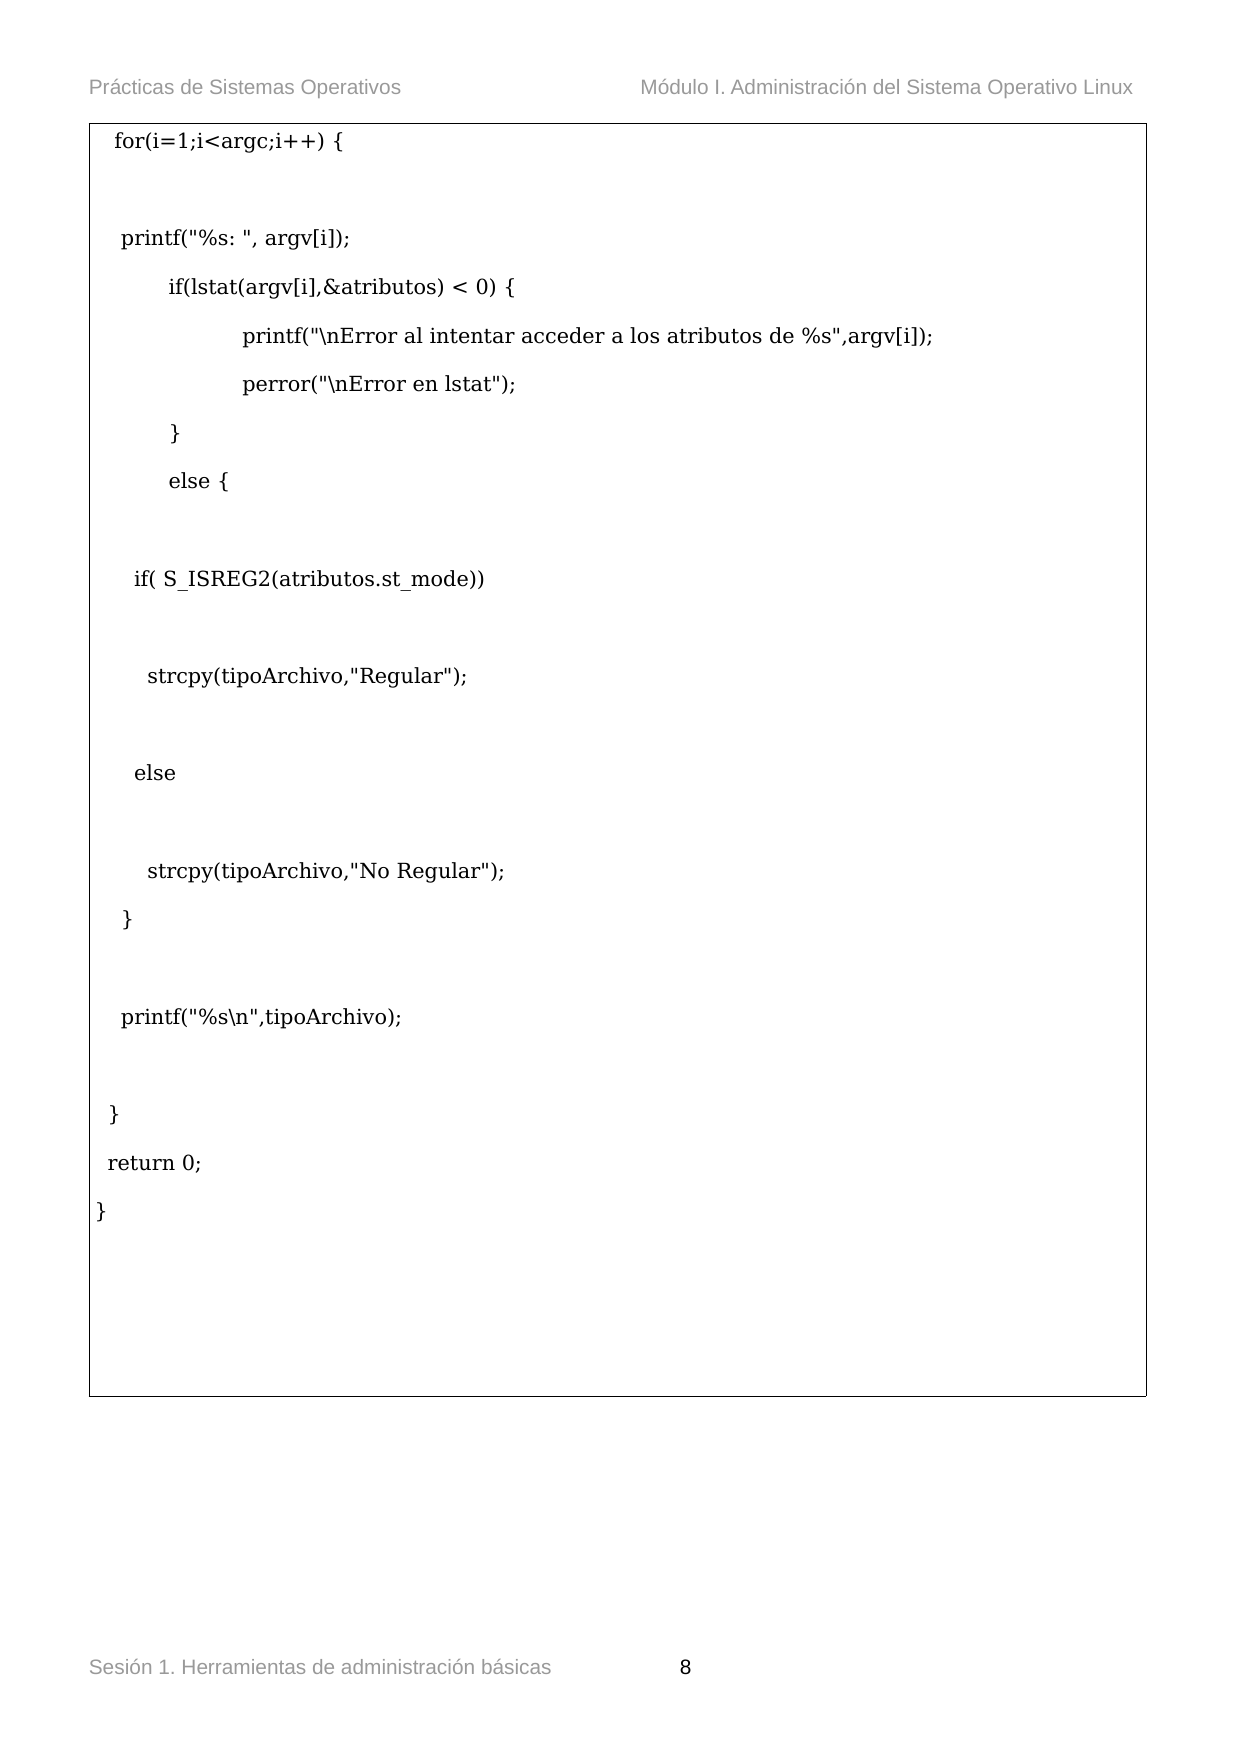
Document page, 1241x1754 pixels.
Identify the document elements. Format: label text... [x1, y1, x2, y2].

table_header for(i=1;i<argc;i++) { printf("%s: ", argv[i]); if(lstat(argv[i],&atributos) < 0) { printf("\nError al intentar acceder a los atributos de %s",argv[i]); perror("\nError en lstat"); } else { if( S_ISREG2(atributos.st_mode)) strcpy(tipoArchivo,"Regular"); else strcpy(tipoArchivo,"No Regular"); } printf("%s\n",tipoArchivo); } return 0; } [90, 124, 1146, 1396]
